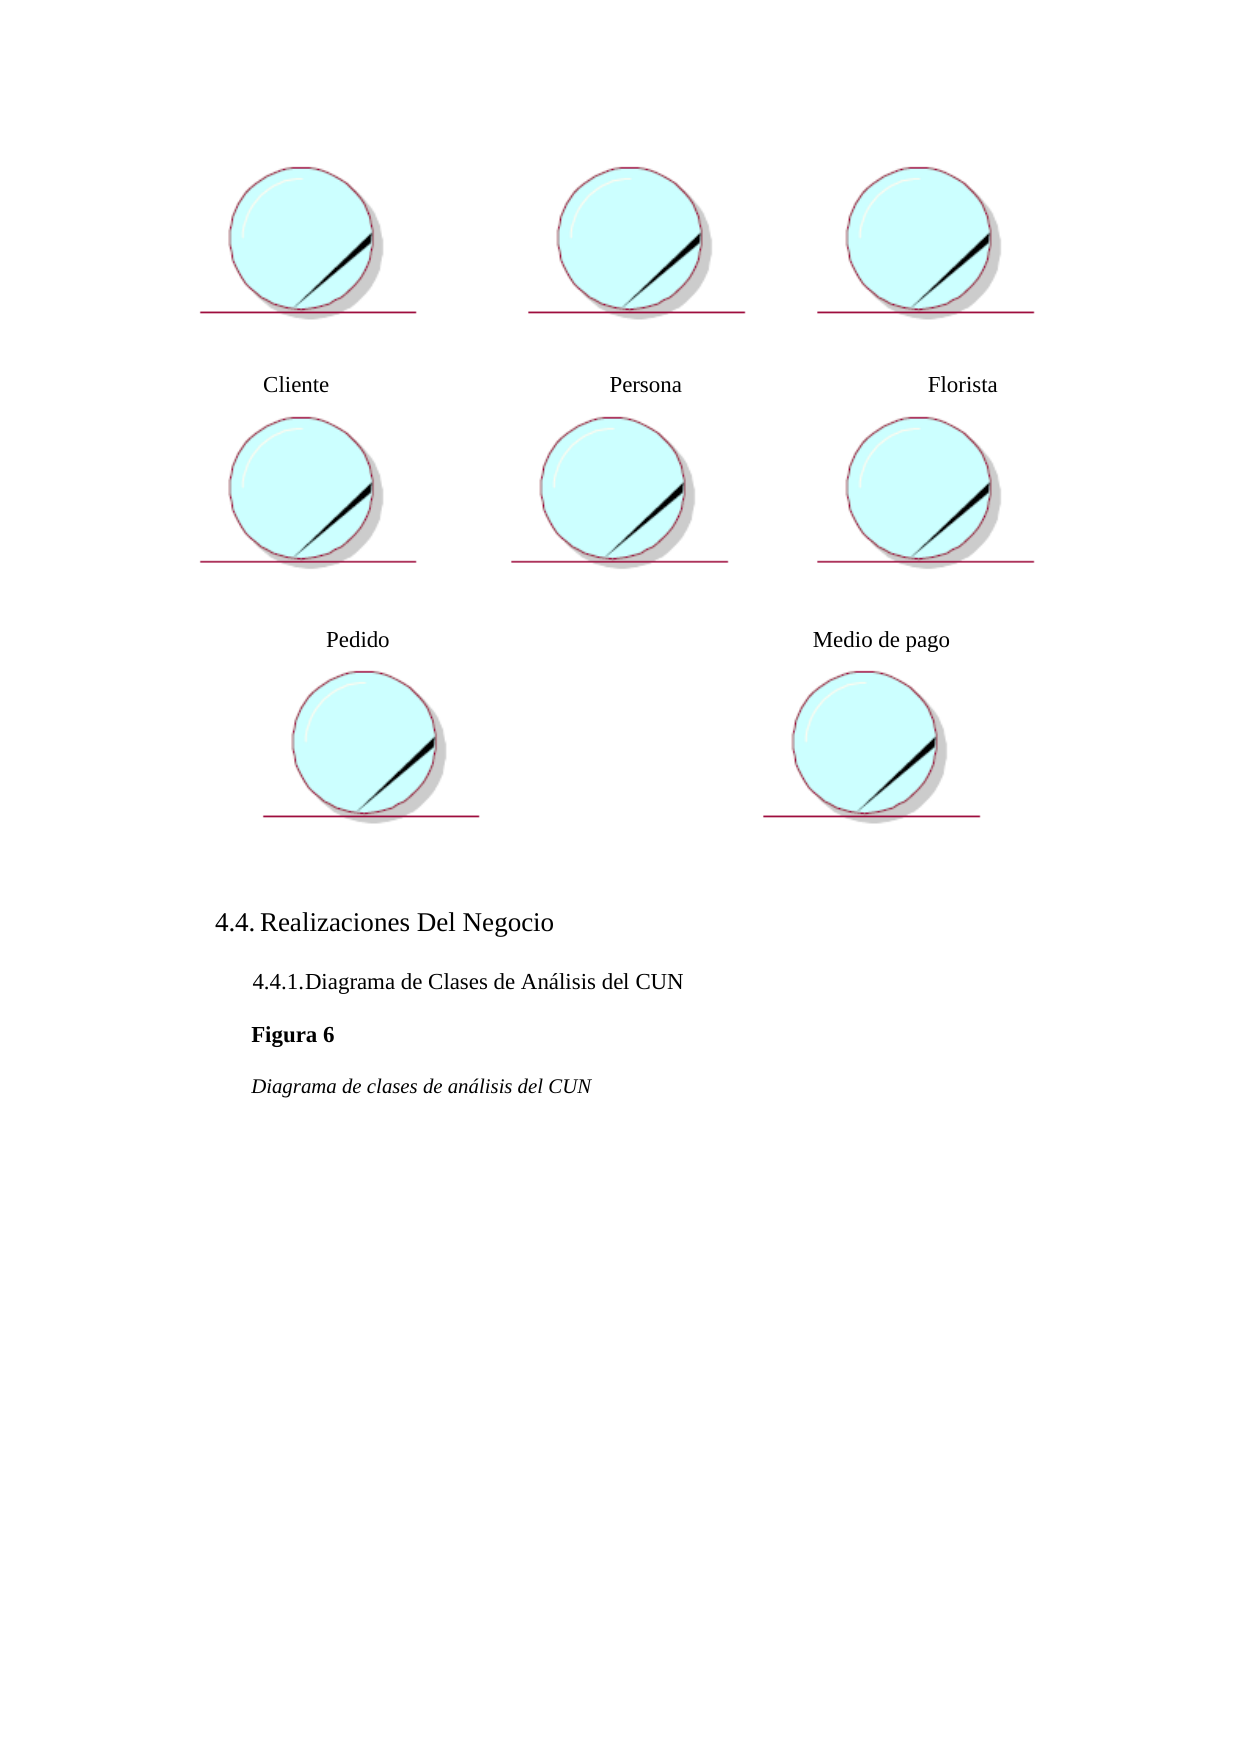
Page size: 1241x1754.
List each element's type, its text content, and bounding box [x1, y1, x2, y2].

picture [794, 147, 1060, 345]
picture [177, 397, 443, 595]
picture [177, 147, 443, 345]
text Diagrama de clases de análisis del CUN [251, 1073, 1063, 1098]
picture [240, 652, 506, 849]
picture [740, 652, 1007, 849]
list Diagrama de Clases de Análisis del CUN [252, 968, 1063, 994]
picture [488, 397, 755, 595]
text Cliente Persona Florista [177, 371, 1063, 599]
picture [794, 397, 1060, 595]
picture [505, 147, 772, 345]
text Figura 6 [251, 1021, 1063, 1047]
subtitle Realizaciones Del Negocio [215, 906, 1063, 937]
text Pedido Medio de pago [177, 626, 1063, 652]
